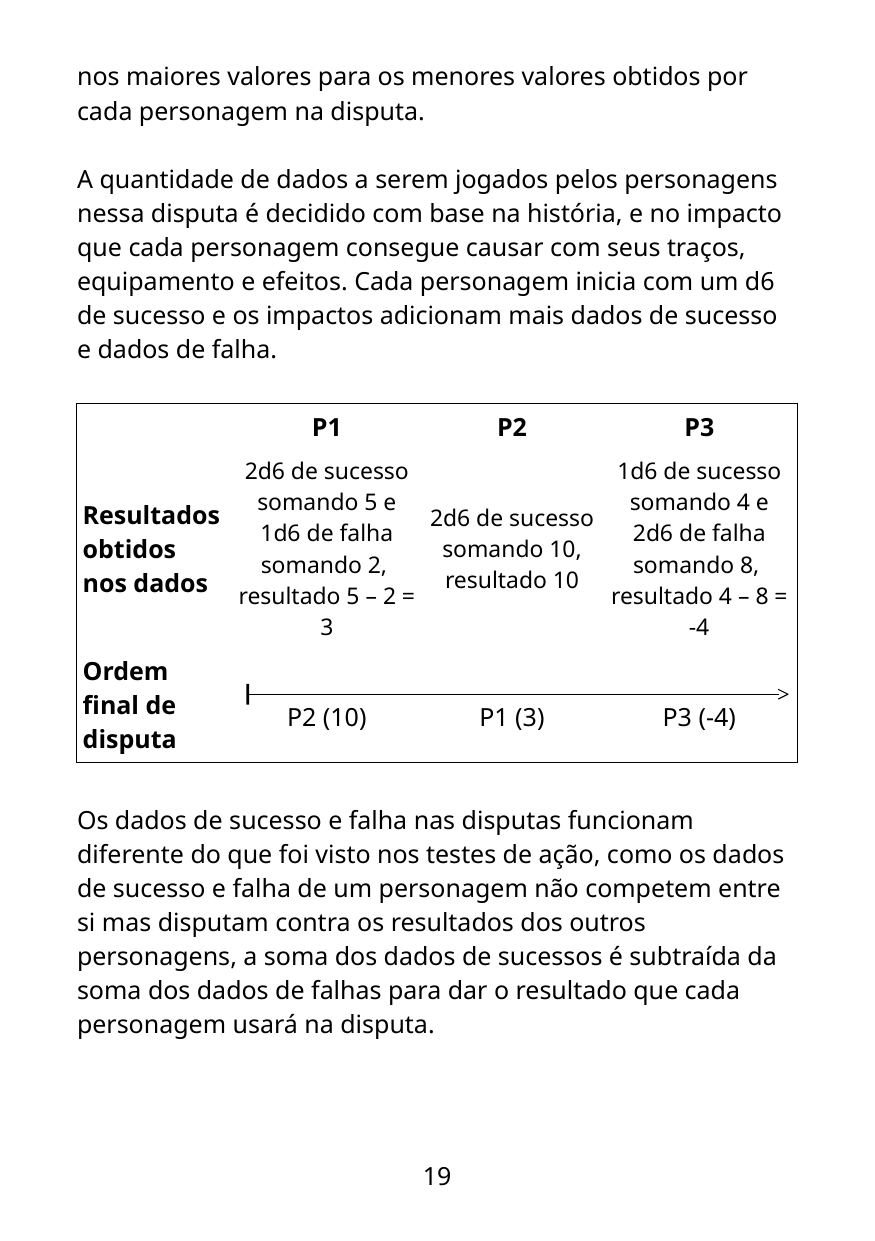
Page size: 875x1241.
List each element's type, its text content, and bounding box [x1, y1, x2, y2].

table_header P2 [423, 404, 601, 449]
table_cell 1d6 de sucesso somando 4 e 2d6 de falha somando 8, resultado 4 – 8 = -4 [601, 449, 797, 648]
table_header [77, 404, 231, 449]
text A quantidade de dados a serem jogados pelos personagens nessa disputa é decidido com base na história, e no impacto que cada personagem consegue causar com seus traços, equipamento e efeitos. Cada personagem inicia com um d6 de sucesso e os impactos adicionam mais dados de sucesso e dados de falha. [77, 161, 797, 366]
text nos maiores valores para os menores valores obtidos por cada personagem na disputa. [77, 59, 797, 127]
table_header P3 [601, 404, 797, 449]
table_cell 2d6 de sucesso somando 5 e 1d6 de falha somando 2, resultado 5 – 2 = 3 [231, 449, 423, 648]
table_cell Ordem final de disputa [77, 648, 231, 762]
table_cell P3 (-4) [601, 648, 797, 762]
table_cell 2d6 de sucesso somando 10, resultado 10 [423, 449, 601, 648]
table_cell Resultados obtidos nos dados [77, 449, 231, 648]
table_cell [423, 648, 601, 694]
table_cell P2 (10) [231, 648, 423, 762]
table_header P1 [231, 404, 423, 449]
table_cell P1 (3) [423, 695, 601, 762]
text Os dados de sucesso e falha nas disputas funcionam diferente do que foi visto nos testes de ação, como os dados de sucesso e falha de um personagem não competem entre si mas disputam contra os resultados dos outros personagens, a soma dos dados de sucessos é subtraída da soma dos dados de falhas para dar o resultado que cada personagem usará na disputa. [77, 802, 797, 1041]
